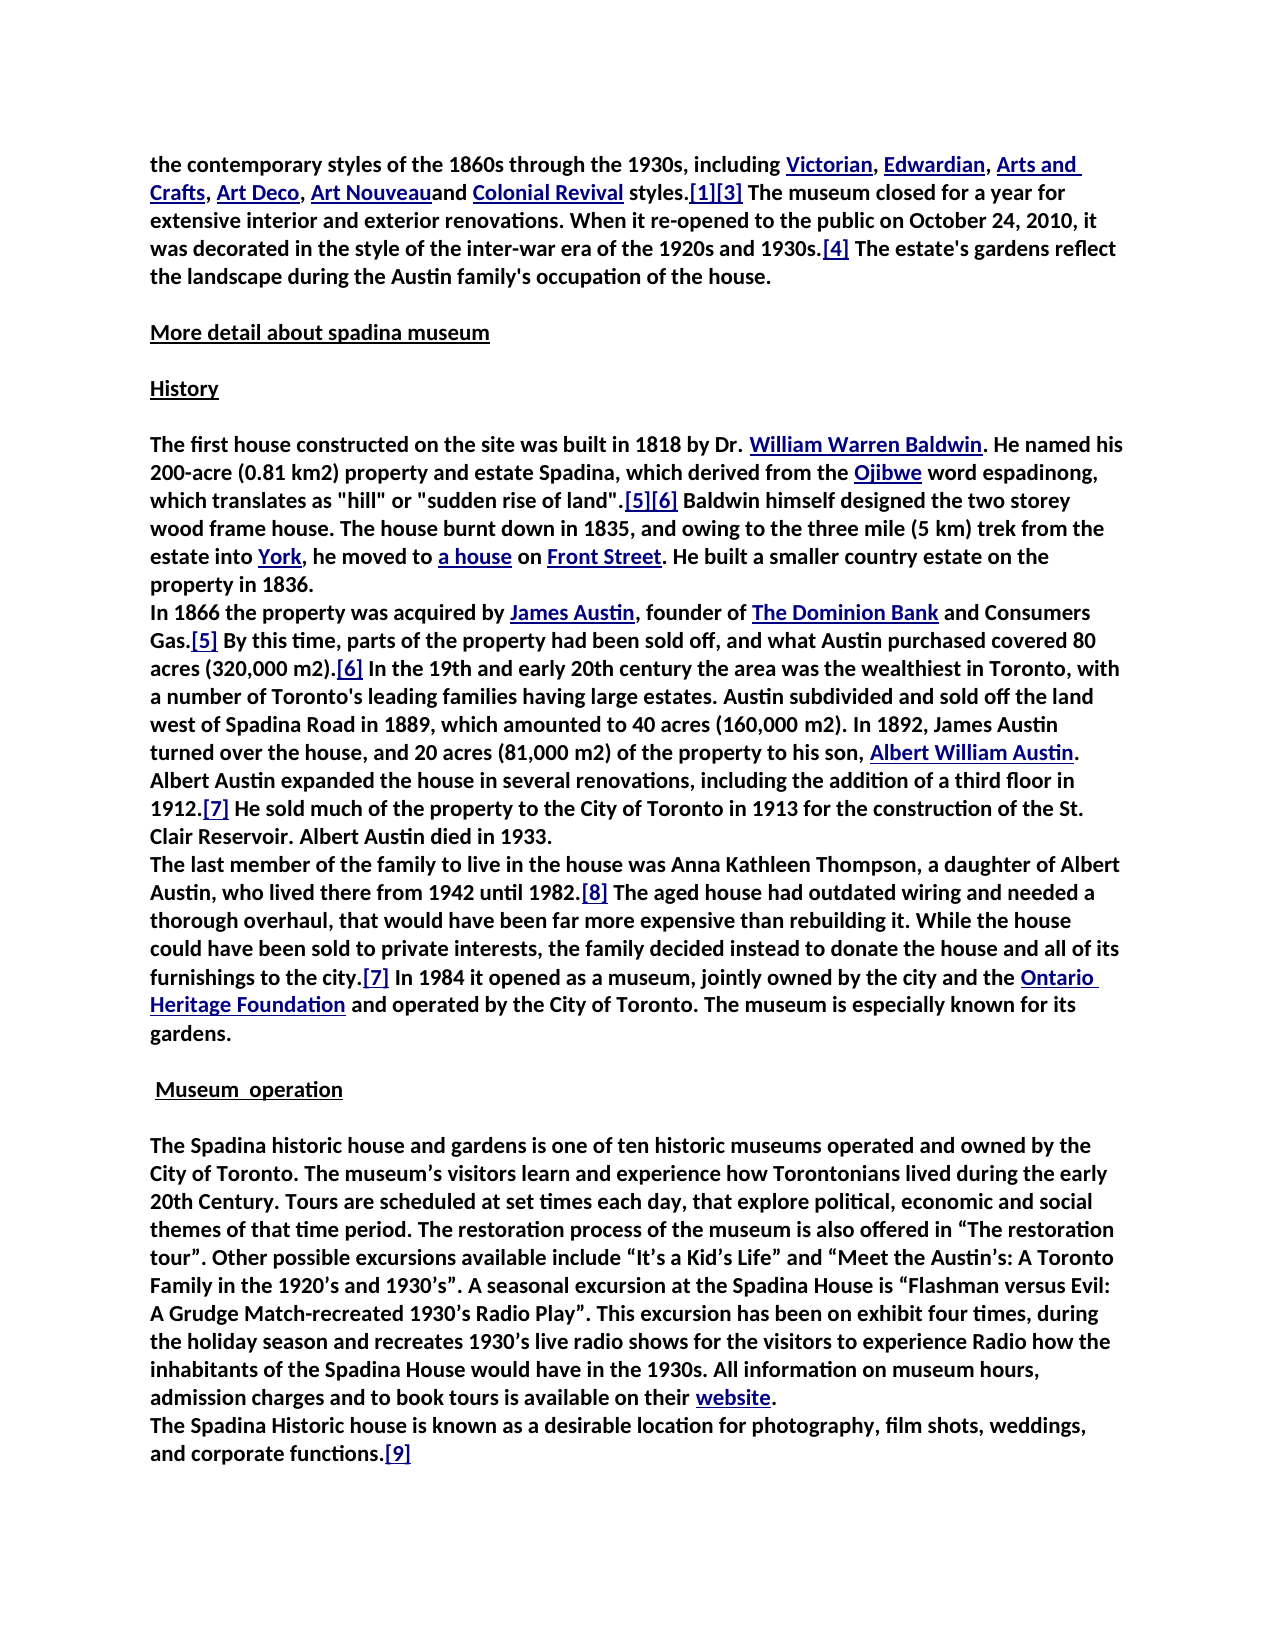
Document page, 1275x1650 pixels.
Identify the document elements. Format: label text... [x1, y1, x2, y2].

text The last member of the family to live in the house was Anna Kathleen Thompson, a daughter of Albert Austin, who lived there from 1942 until 1982.[8] The aged house had outdated wiring and needed a thorough overhaul, that would have been far more expensive than rebuilding it. While the house could have been sold to private interests, the family decided instead to donate the house and all of its furnishings to the city.[7] In 1984 it opened as a museum, jointly owned by the city and the Ontario Heritage Foundation and operated by the City of Toronto. The museum is especially known for its gardens. [150, 851, 1125, 1047]
text The Spadina historic house and gardens is one of ten historic museums operated and owned by the City of Toronto. The museum’s visitors learn and experience how Torontonians lived during the early 20th Century. Tours are scheduled at set times each day, that explore political, economic and social themes of that time period. The restoration process of the museum is also offered in “The restoration tour”. Other possible excursions available include “It’s a Kid’s Life” and “Meet the Austin’s: A Toronto Family in the 1920’s and 1930’s”. A seasonal excursion at the Spadina House is “Flashman versus Evil: A Grudge Match-recreated 1930’s Radio Play”. This excursion has been on exhibit four times, during the holiday season and recreates 1930’s live radio shows for the visitors to experience Radio how the inhabitants of the Spadina House would have in the 1930s. All information on museum hours, admission charges and to book tours is available on their website. [150, 1131, 1125, 1411]
text The Spadina Historic house is known as a desirable location for photography, film shots, weddings, and corporate functions.[9] [150, 1411, 1125, 1467]
text More detail about spadina museum [150, 318, 1125, 346]
text Museum operation [150, 1075, 1125, 1103]
text The first house constructed on the site was built in 1818 by Dr. William Warren Baldwin. He named his 200-acre (0.81 km2) property and estate Spadina, which derived from the Ojibwe word espadinong, which translates as "hill" or "sudden rise of land".[5][6] Baldwin himself designed the two storey wood frame house. The house burnt down in 1835, and owing to the three mile (5 km) trek from the estate into York, he moved to a house on Front Street. He built a smaller country estate on the property in 1836. [150, 430, 1125, 598]
text the contemporary styles of the 1860s through the 1930s, including Victorian, Edwardian, Arts and Crafts, Art Deco, Art Nouveauand Colonial Revival styles.[1][3] The museum closed for a year for extensive interior and exterior renovations. When it re-opened to the public on October 24, 2010, it was decorated in the style of the inter-war era of the 1920s and 1930s.[4] The estate's gardens reflect the landscape during the Austin family's occupation of the house. [150, 150, 1125, 290]
text In 1866 the property was acquired by James Austin, founder of The Dominion Bank and Consumers Gas.[5] By this time, parts of the property had been sold off, and what Austin purchased covered 80 acres (320,000 m2).[6] In the 19th and early 20th century the area was the wealthiest in Toronto, with a number of Toronto's leading families having large estates. Austin subdivided and sold off the land west of Spadina Road in 1889, which amounted to 40 acres (160,000 m2). In 1892, James Austin turned over the house, and 20 acres (81,000 m2) of the property to his son, Albert William Austin. Albert Austin expanded the house in several renovations, including the addition of a third floor in 1912.[7] He sold much of the property to the City of Toronto in 1913 for the construction of the St. Clair Reservoir. Albert Austin died in 1933. [150, 598, 1125, 851]
text History [150, 374, 1125, 402]
